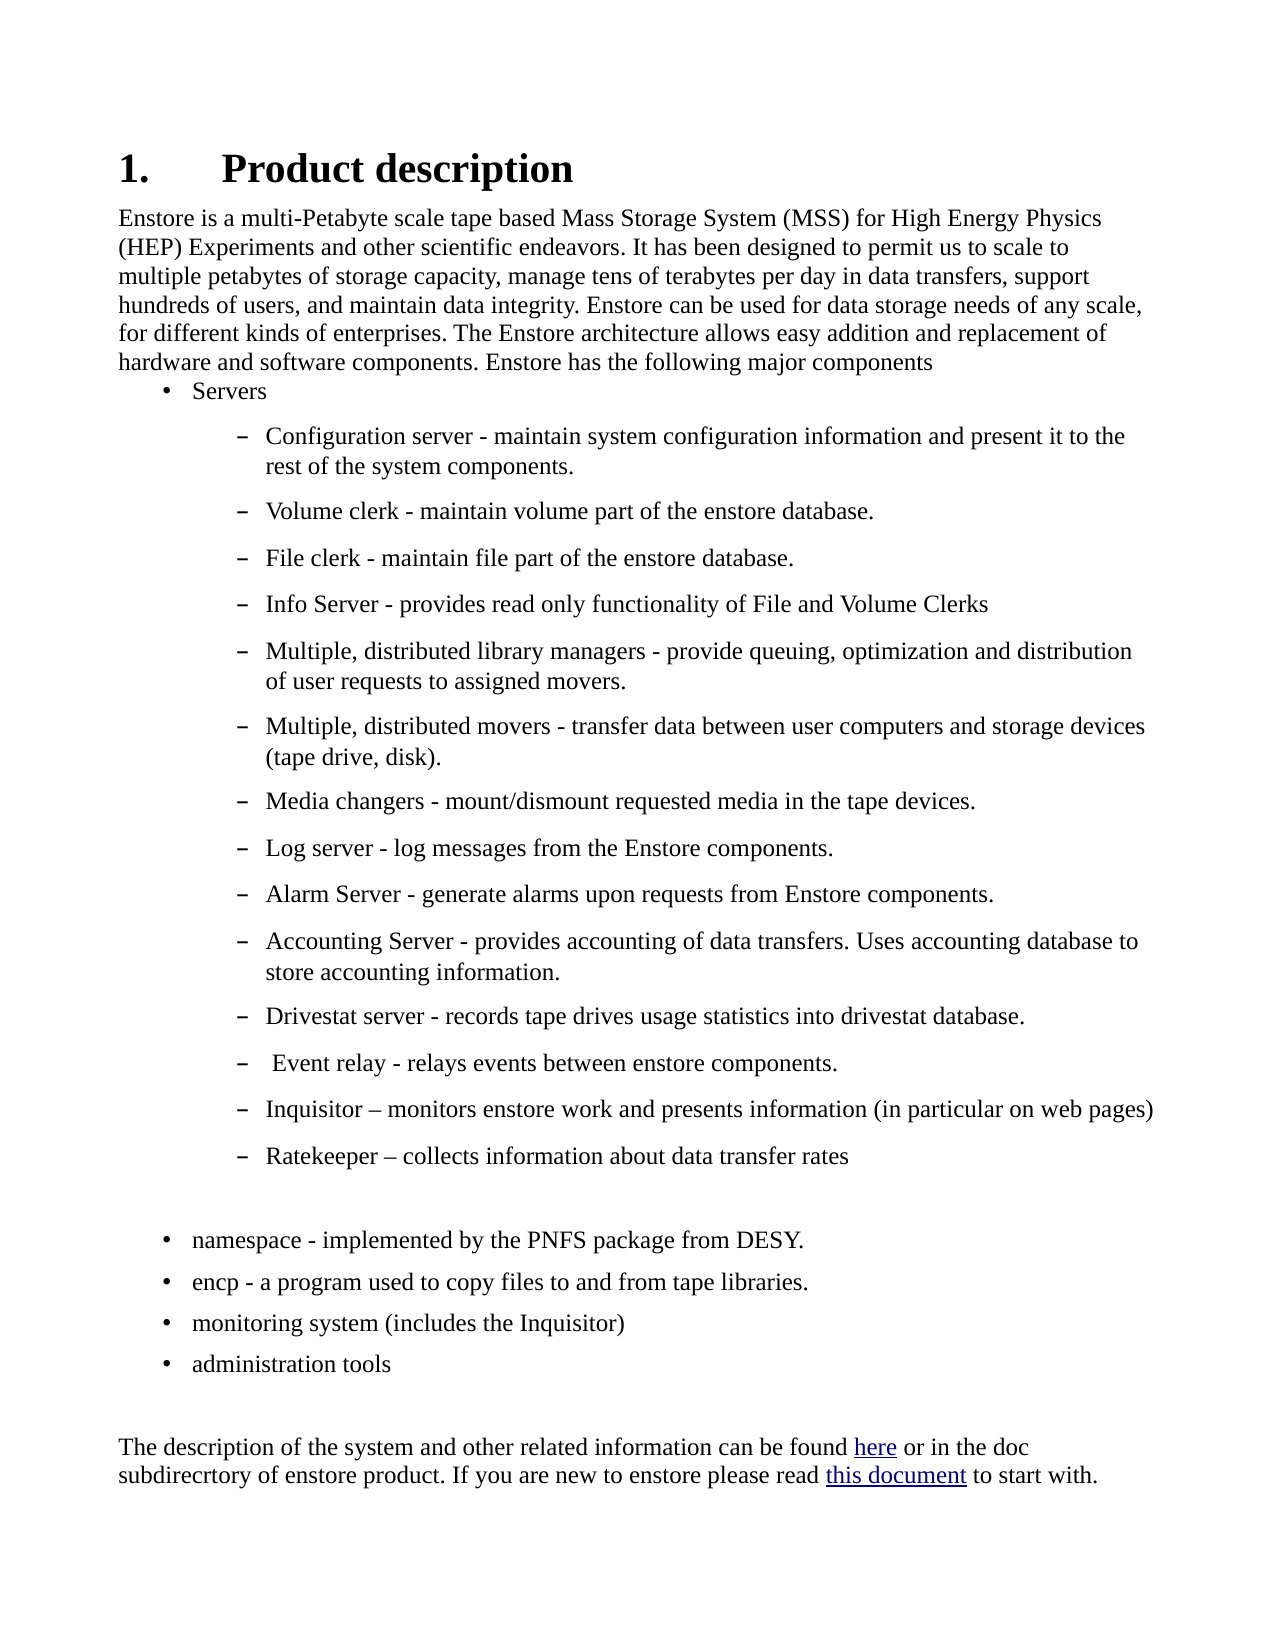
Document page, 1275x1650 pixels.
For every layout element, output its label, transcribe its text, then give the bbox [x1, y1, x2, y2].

list administration tools [162, 1349, 1157, 1378]
list Media changers - mount/dismount requested media in the tape devices. [236, 783, 1157, 817]
list File clerk - maintain file part of the enstore database. [236, 539, 1157, 573]
list Inquisitor – monitors enstore work and presents information (in particular on web pages) [236, 1091, 1157, 1125]
list Configuration server - maintain system configuration information and present it to the rest of the system components. [236, 417, 1157, 480]
list encp - a program used to copy files to and from tape libraries. [162, 1267, 1157, 1295]
list Info Server - provides read only functionality of File and Volume Clerks [236, 586, 1157, 620]
list Volume clerk - maintain volume part of the enstore database. [236, 493, 1157, 527]
list Alarm Server - generate alarms upon requests from Enstore components. [236, 876, 1157, 910]
subtitle Product description [118, 143, 1157, 191]
list Log server - log messages from the Enstore components. [236, 829, 1157, 863]
list Event relay - relays events between enstore components. [236, 1044, 1157, 1078]
list Accounting Server - provides accounting of data transfers. Uses accounting database to store accounting information. [236, 923, 1157, 985]
list Servers [162, 376, 1157, 405]
list Multiple, distributed movers - transfer data between user computers and storage devices (tape drive, disk). [236, 708, 1157, 770]
text The description of the system and other related information can be found here or in the doc subdirecrtory of enstore product. If you are new to enstore please read this document to start with. [118, 1432, 1157, 1489]
list Drivestat server - records tape drives usage statistics into drivestat database. [236, 998, 1157, 1032]
list monitoring system (includes the Inquisitor) [162, 1308, 1157, 1337]
text Enstore is a multi-Petabyte scale tape based Mass Storage System (MSS) for High Energy Physics (HEP) Experiments and other scientific endeavors. It has been designed to permit us to scale to multiple petabytes of storage capacity, manage tens of terabytes per day in data transfers, support hundreds of users, and maintain data integrity. Enstore can be used for data storage needs of any scale, for different kinds of enterprises. The Enstore architecture allows easy addition and replacement of hardware and software components. Enstore has the following major components [118, 203, 1157, 376]
list Ratekeeper – collects information about data transfer rates [236, 1138, 1157, 1172]
list namespace - implemented by the PNFS package from DESY. [162, 1225, 1157, 1254]
list Multiple, distributed library managers - provide queuing, optimization and distribution of user requests to assigned movers. [236, 632, 1157, 695]
